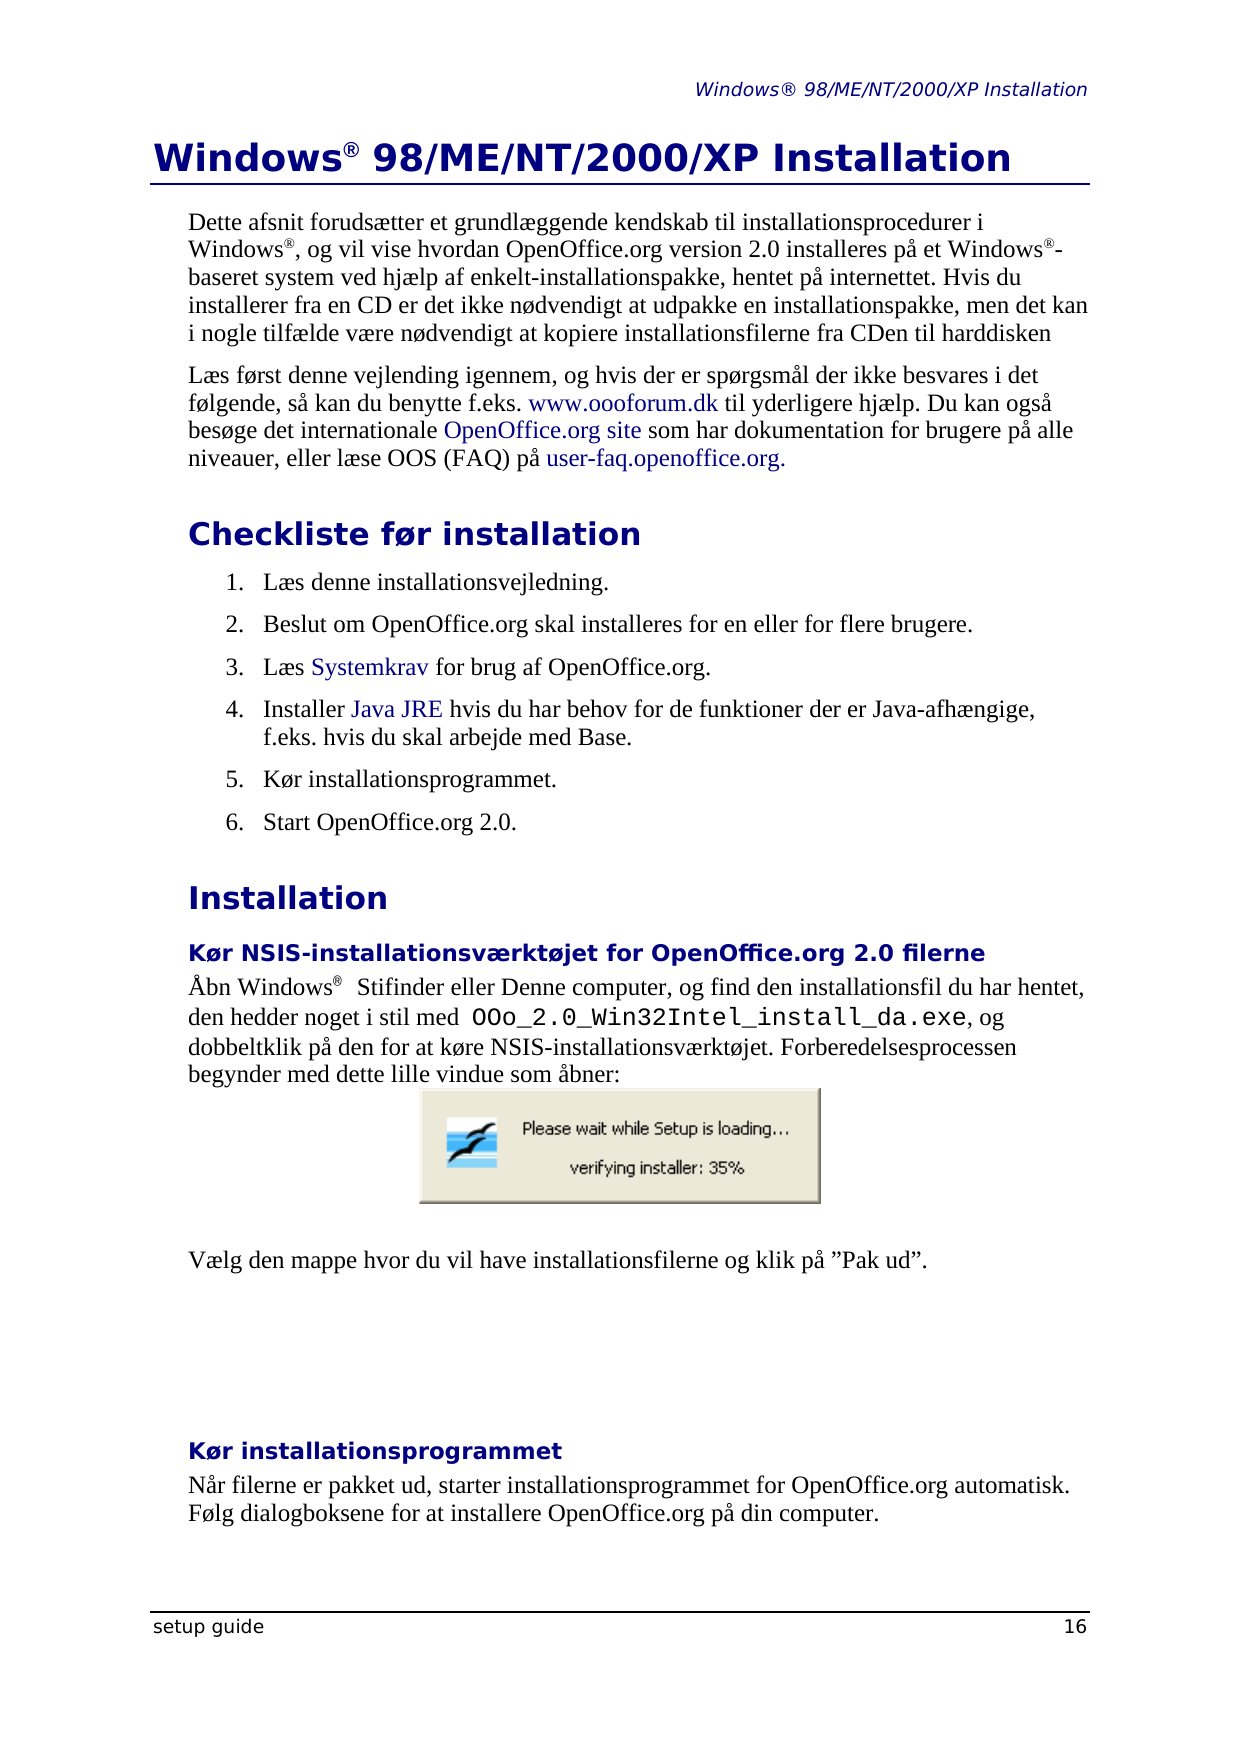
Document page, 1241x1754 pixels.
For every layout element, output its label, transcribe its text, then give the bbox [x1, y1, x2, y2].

subtitle Windows® 98/ME/NT/2000/XP Installation [150, 134, 1090, 183]
subtitle Kør NSIS-installationsværktøjet for OpenOffice.org 2.0 filerne [188, 941, 1090, 967]
text Vælg den mappe hvor du vil have installationsfilerne og klik på ”Pak ud”. [188, 1246, 1090, 1302]
picture [419, 1088, 821, 1204]
list Beslut om OpenOffice.org skal installeres for en eller for flere brugere. [225, 610, 1090, 638]
subtitle Installation [188, 881, 1090, 917]
text Når filerne er pakket ud, starter installationsprogrammet for OpenOffice.org automatisk. Følg dialogboksene for at installere OpenOffice.org på din computer. [188, 1471, 1090, 1526]
list Start OpenOffice.org 2.0. [225, 808, 1090, 836]
text Åbn Windows® Stifinder eller Denne computer, og find den installationsfil du har hentet, den hedder noget i stil med OOo_2.0_Win32Intel_install_da.exe, og dobbeltklik på den for at køre NSIS-installationsværktøjet. Forberedelsesprocessen begynder med dette lille vindue som åbner: [188, 973, 1090, 1088]
list Læs Systemkrav for brug af OpenOffice.org. [225, 653, 1090, 681]
subtitle Checkliste før installation [188, 517, 1090, 553]
subtitle Kør installationsprogrammet [188, 1438, 1090, 1465]
list Kør installationsprogrammet. [225, 766, 1090, 793]
text Læs først denne vejlending igennem, og hvis der er spørgsmål der ikke besvares i det følgende, så kan du benytte f.eks. www.oooforum.dk til yderligere hjælp. Du kan også besøge det internationale OpenOffice.org site som har dokumentation for brugere på alle niveauer, eller læse OOS (FAQ) på user-faq.openoffice.org. [188, 361, 1090, 472]
list Læs denne installationsvejledning. [225, 568, 1090, 596]
list Installer Java JRE hvis du har behov for de funktioner der er Java-afhængige, f.eks. hvis du skal arbejde med Base. [225, 695, 1090, 751]
text Dette afsnit forudsætter et grundlæggende kendskab til installationsprocedurer i Windows®, og vil vise hvordan OpenOffice.org version 2.0 installeres på et Windows®-baseret system ved hjælp af enkelt-installationspakke, hentet på internettet. Hvis du installerer fra en CD er det ikke nødvendigt at udpakke en installationspakke, men det kan i nogle tilfælde være nødvendigt at kopiere installationsfilerne fra CDen til harddisken [188, 208, 1090, 346]
